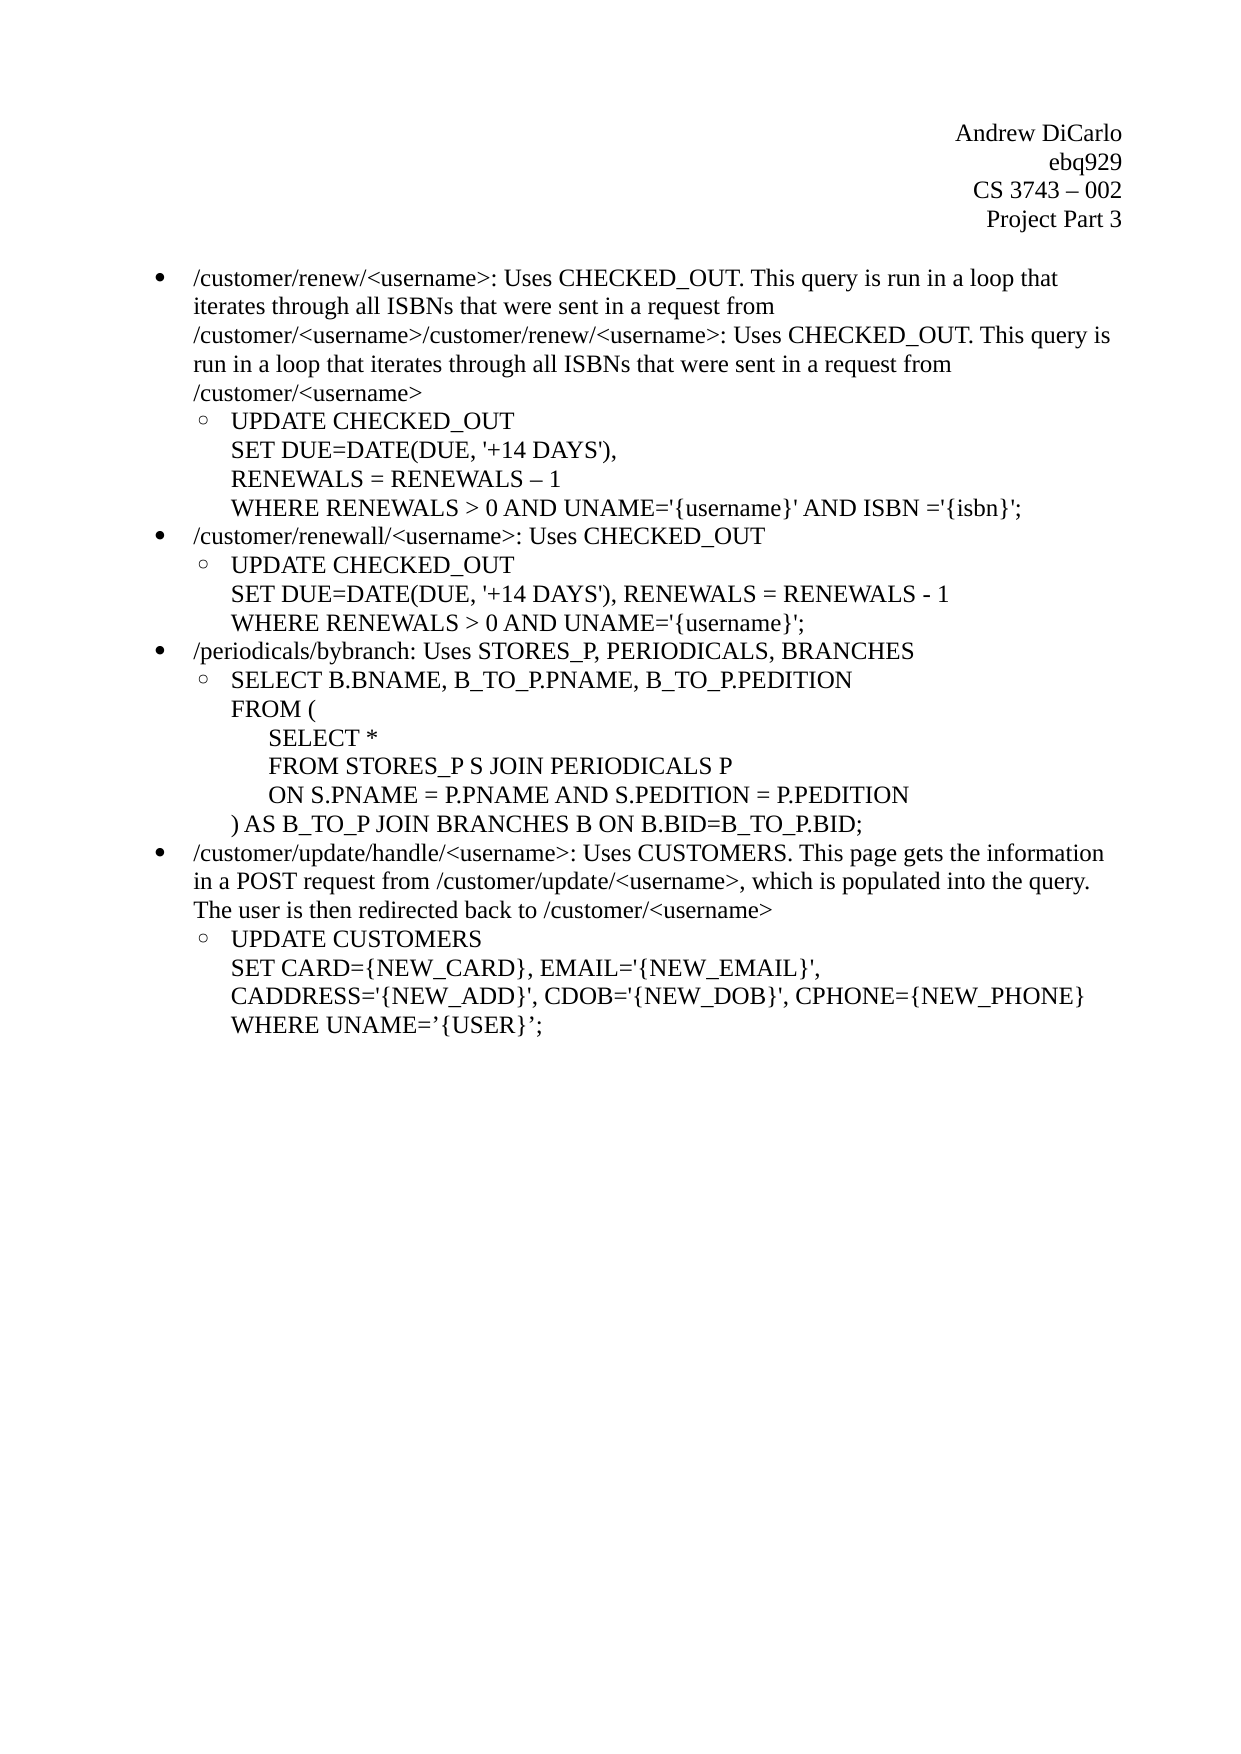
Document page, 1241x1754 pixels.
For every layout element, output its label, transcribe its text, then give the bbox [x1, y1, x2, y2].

text SET DUE=DATE(DUE, '+14 DAYS'), [231, 435, 1122, 464]
text ON S.PNAME = P.PNAME AND S.PEDITION = P.PEDITION [268, 780, 1122, 809]
text WHERE RENEWALS > 0 AND UNAME='{username}'; [231, 608, 1122, 636]
list UPDATE CHECKED_OUT [193, 550, 1122, 579]
text FROM ( [231, 694, 1122, 723]
list /periodicals/bybranch: Uses STORES_P, PERIODICALS, BRANCHES [156, 636, 1122, 665]
text ) AS B_TO_P JOIN BRANCHES B ON B.BID=B_TO_P.BID; [231, 809, 1122, 838]
text WHERE RENEWALS > 0 AND UNAME='{username}' AND ISBN ='{isbn}'; [231, 493, 1122, 521]
list /customer/renewall/<username>: Uses CHECKED_OUT [156, 521, 1122, 550]
text SET CARD={NEW_CARD}, EMAIL='{NEW_EMAIL}', CADDRESS='{NEW_ADD}', CDOB='{NEW_DOB}', CPHONE={NEW_PHONE} WHERE UNAME=’{USER}’; [231, 953, 1122, 1039]
text SET DUE=DATE(DUE, '+14 DAYS'), RENEWALS = RENEWALS - 1 [231, 579, 1122, 608]
list SELECT B.BNAME, B_TO_P.PNAME, B_TO_P.PEDITION [193, 665, 1122, 694]
text RENEWALS = RENEWALS – 1 [231, 464, 1122, 493]
list /customer/update/handle/<username>: Uses CUSTOMERS. This page gets the information in a POST request from /customer/update/<username>, which is populated into the query. The user is then redirected back to /customer/<username> [156, 838, 1122, 924]
text SELECT * [268, 723, 1122, 751]
text FROM STORES_P S JOIN PERIODICALS P [268, 751, 1122, 780]
list UPDATE CUSTOMERS [193, 924, 1122, 953]
list /customer/renew/<username>: Uses CHECKED_OUT. This query is run in a loop that iterates through all ISBNs that were sent in a request from /customer/<username>/customer/renew/<username>: Uses CHECKED_OUT. This query is run in a loop that iterates through all ISBNs that were sent in a request from /customer/<username> [156, 263, 1122, 406]
list UPDATE CHECKED_OUT [193, 406, 1122, 435]
